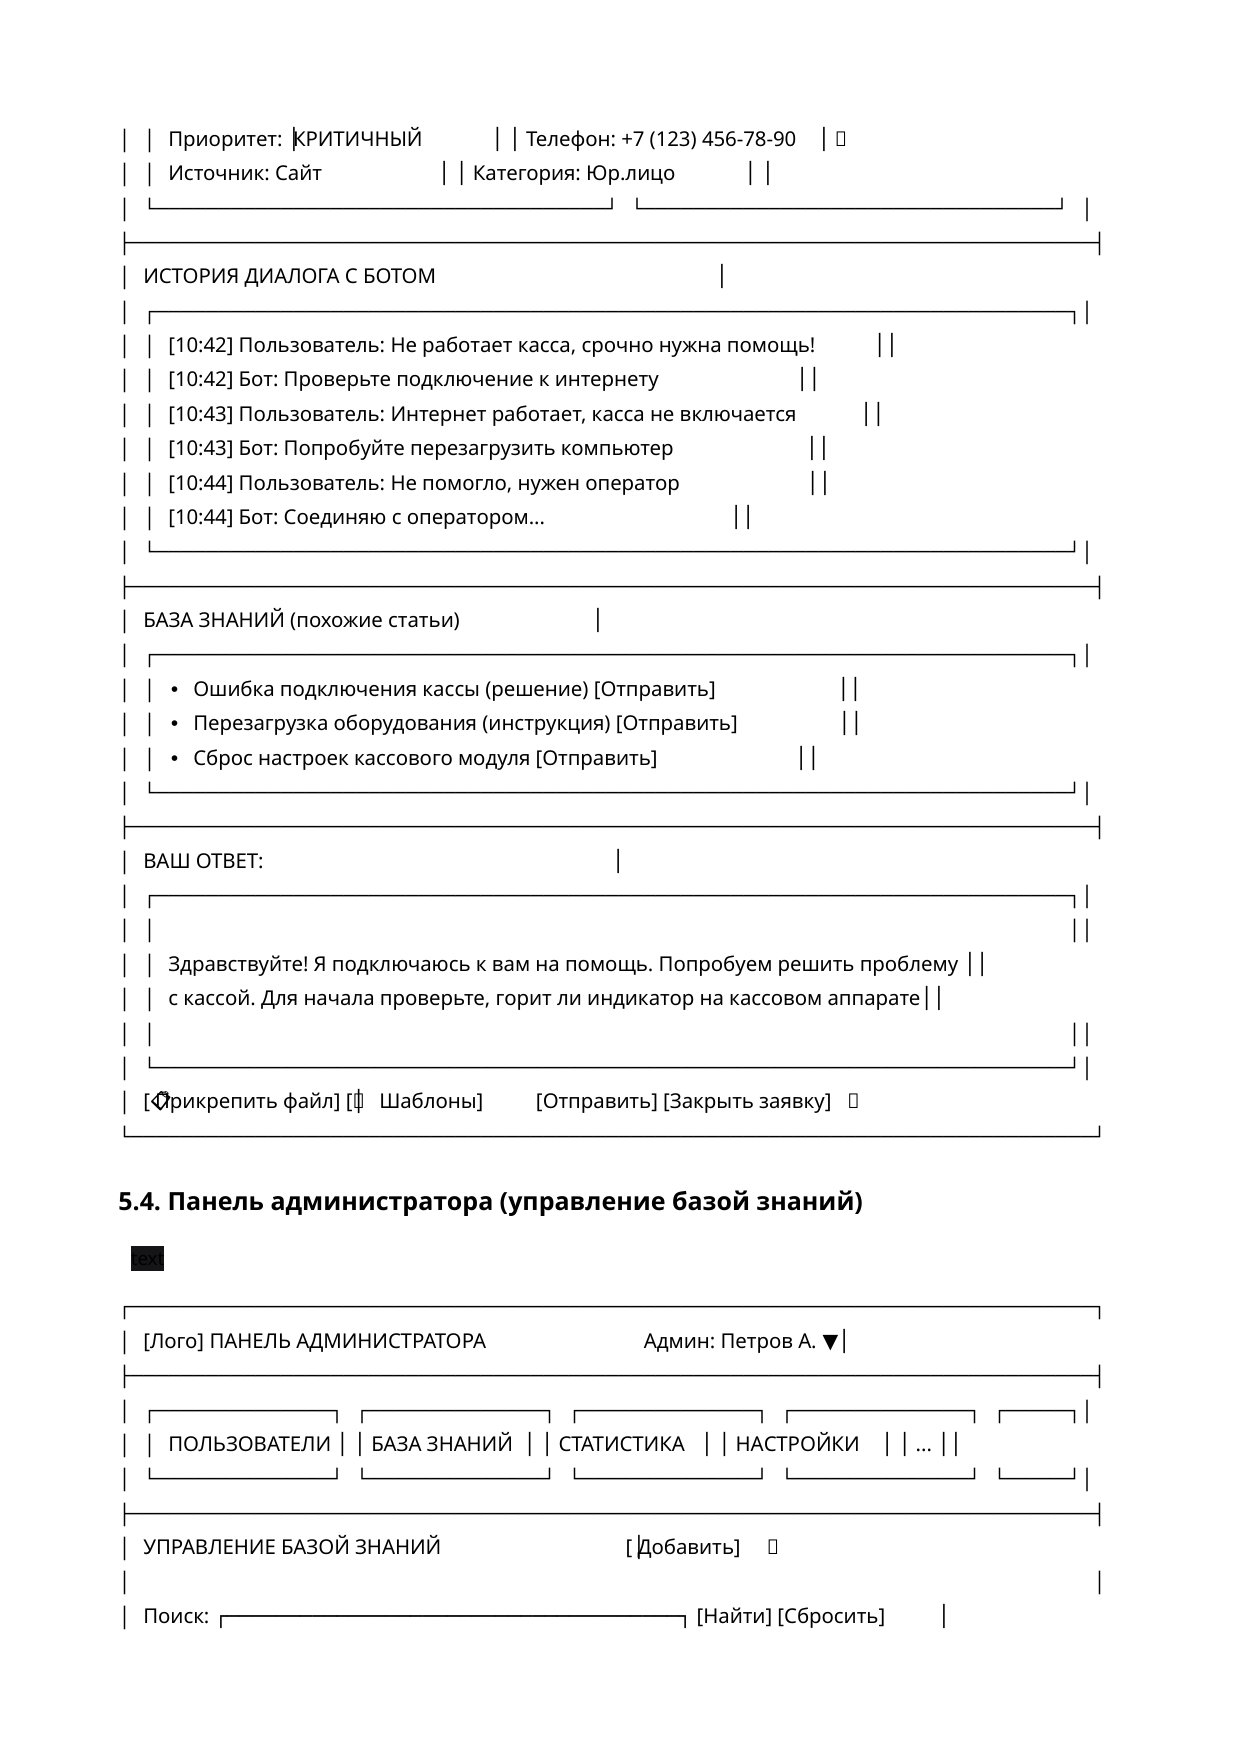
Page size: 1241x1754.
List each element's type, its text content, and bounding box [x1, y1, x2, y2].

text │ ┌─────────────────────────────────────────────────────────────────────────┐│ [118, 634, 1122, 668]
text text [131, 1243, 1122, 1271]
text └─────────────────────────────────────────────────────────────────────────────┘ [118, 1115, 1122, 1149]
text │ │ ПОЛЬЗОВАТЕЛИ │ │ БАЗА ЗНАНИЙ │ │ СТАТИСТИКА │ │ НАСТРОЙКИ │ │ ... ││ [118, 1423, 1122, 1458]
subtitle 5.4. Панель администратора (управление базой знаний) [118, 1174, 1122, 1218]
text │ │ с кассой. Для начала проверьте, горит ли индикатор на кассовом аппарате││ [118, 977, 1122, 1012]
text │ └─────────────────────────────────────────────────────────────────────────┘│ [118, 531, 1122, 565]
text │ Поиск: ┌─────────────────────────────────────┐ [Найти] [Сбросить] │ [118, 1595, 1122, 1629]
text ├─────────────────────────────────────────────────────────────────────────────┤ [118, 1354, 1122, 1389]
text │ │ [10:44] Бот: Соединяю с оператором... ││ [118, 496, 1122, 531]
text │ │ • Перезагрузка оборудования (инструкция) [Отправить] ││ [118, 702, 1122, 737]
text │ │ Здравствуйте! Я подключаюсь к вам на помощь. Попробуем решить проблему ││ [118, 943, 1122, 977]
text │ ┌─────────────────────────────────────────────────────────────────────────┐│ [118, 874, 1122, 909]
text │ │ ││ [118, 909, 1122, 943]
text ┌─────────────────────────────────────────────────────────────────────────────┐ [118, 1286, 1122, 1320]
text │ ИСТОРИЯ ДИАЛОГА С БОТОМ │ [118, 256, 1122, 290]
text │ └──────────────┘ └──────────────┘ └──────────────┘ └──────────────┘ └─────┘│ [118, 1458, 1122, 1492]
text │ БАЗА ЗНАНИЙ (похожие статьи) │ [118, 599, 1122, 634]
text │ │ [10:44] Пользователь: Не помогло, нужен оператор ││ [118, 462, 1122, 496]
text │ УПРАВЛЕНИЕ БАЗОЙ ЗНАНИЙ [➕ Добавить] │ [118, 1526, 1122, 1561]
text │ │ [10:42] Пользователь: Не работает касса, срочно нужна помощь! ││ [118, 324, 1122, 359]
text │ │ Источник: Сайт │ │ Категория: Юр.лицо │ │ [118, 152, 1122, 187]
text │ │ [10:43] Бот: Попробуйте перезагрузить компьютер ││ [118, 427, 1122, 462]
text │ │ ││ [118, 1012, 1122, 1046]
text │ │ • Сброс настроек кассового модуля [Отправить] ││ [118, 737, 1122, 771]
text │ [📎 Прикрепить файл] [📋 Шаблоны] [Отправить] [Закрыть заявку] │ [118, 1081, 1122, 1115]
text │ │ • Ошибка подключения кассы (решение) [Отправить] ││ [118, 668, 1122, 702]
text │ │ [10:43] Пользователь: Интернет работает, касса не включается ││ [118, 393, 1122, 427]
text ├─────────────────────────────────────────────────────────────────────────────┤ [118, 565, 1122, 599]
text │ ┌──────────────┐ ┌──────────────┐ ┌──────────────┐ ┌──────────────┐ ┌─────┐│ [118, 1389, 1122, 1423]
text │ ВАШ ОТВЕТ: │ [118, 840, 1122, 874]
text │ └─────────────────────────────────────────────────────────────────────────┘│ [118, 771, 1122, 806]
text │ [Лого] ПАНЕЛЬ АДМИНИСТРАТОРА Админ: Петров А. ▼│ [118, 1320, 1122, 1354]
text ├─────────────────────────────────────────────────────────────────────────────┤ [118, 1492, 1122, 1526]
text │ ┌─────────────────────────────────────────────────────────────────────────┐│ [118, 290, 1122, 324]
text │ │ [10:42] Бот: Проверьте подключение к интернету ││ [118, 359, 1122, 393]
text ├─────────────────────────────────────────────────────────────────────────────┤ [118, 221, 1122, 256]
text │ └─────────────────────────────────────────────────────────────────────────┘│ [118, 1046, 1122, 1081]
text │ │ [118, 1561, 1122, 1595]
text │ └────────────────────────────────────┘ └─────────────────────────────────┘ │ [118, 187, 1122, 221]
text │ │ Приоритет: 🔴 КРИТИЧНЫЙ │ │ Телефон: +7 (123) 456-78-90 │ │ [118, 118, 1122, 152]
text ├─────────────────────────────────────────────────────────────────────────────┤ [118, 806, 1122, 840]
